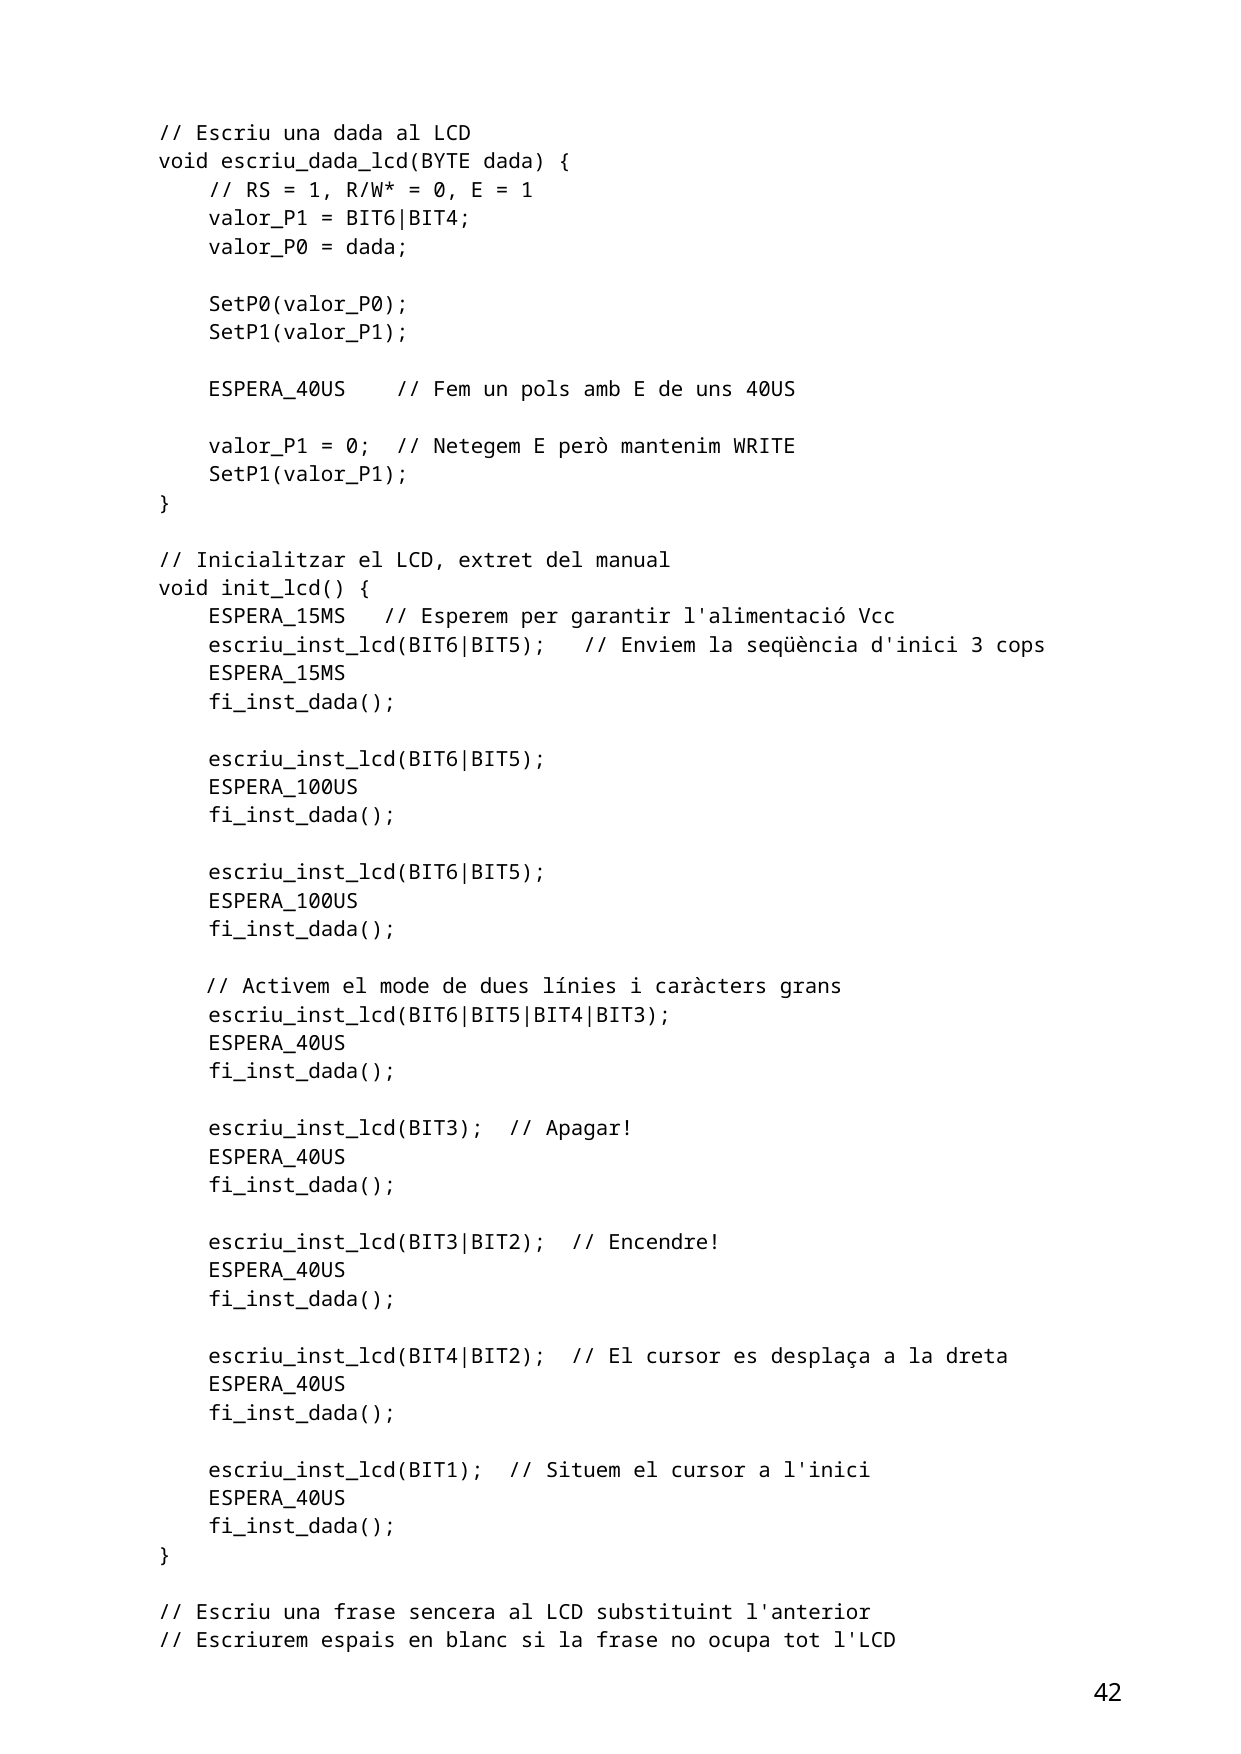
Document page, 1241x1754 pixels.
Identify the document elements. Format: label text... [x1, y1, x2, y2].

text SetP1(valor_P1); [118, 459, 1122, 488]
text ESPERA_40US [118, 1256, 1122, 1284]
text ESPERA_40US // Fem un pols amb E de uns 40US [118, 374, 1122, 402]
text SetP0(valor_P0); [118, 289, 1122, 317]
text // Inicialitzar el LCD, extret del manual [118, 545, 1122, 573]
text valor_P0 = dada; [118, 232, 1122, 260]
text ESPERA_100US [118, 772, 1122, 801]
text escriu_inst_lcd(BIT4|BIT2); // El cursor es desplaça a la dreta [118, 1341, 1122, 1369]
text escriu_inst_lcd(BIT3); // Apagar! [118, 1113, 1122, 1142]
text SetP1(valor_P1); [118, 317, 1122, 346]
text // Escriurem espais en blanc si la frase no ocupa tot l'LCD [118, 1625, 1122, 1654]
text ESPERA_40US [118, 1483, 1122, 1512]
text fi_inst_dada(); [118, 1284, 1122, 1312]
text escriu_inst_lcd(BIT6|BIT5); // Enviem la seqüència d'inici 3 cops [118, 630, 1122, 658]
text void init_lcd() { [118, 573, 1122, 602]
text fi_inst_dada(); [118, 687, 1122, 715]
text escriu_inst_lcd(BIT6|BIT5); [118, 744, 1122, 772]
text fi_inst_dada(); [118, 1398, 1122, 1426]
text void escriu_dada_lcd(BYTE dada) { [118, 147, 1122, 175]
text valor_P1 = 0; // Netegem E però mantenim WRITE [118, 431, 1122, 459]
text escriu_inst_lcd(BIT6|BIT5|BIT4|BIT3); [118, 1000, 1122, 1028]
text // RS = 1, R/W* = 0, E = 1 [118, 175, 1122, 203]
text fi_inst_dada(); [118, 1512, 1122, 1540]
text ESPERA_15MS [118, 658, 1122, 687]
text ESPERA_40US [118, 1369, 1122, 1398]
text ESPERA_40US [118, 1028, 1122, 1057]
text fi_inst_dada(); [118, 801, 1122, 829]
text escriu_inst_lcd(BIT3|BIT2); // Encendre! [118, 1227, 1122, 1256]
text fi_inst_dada(); [118, 914, 1122, 943]
text ESPERA_100US [118, 886, 1122, 914]
text escriu_inst_lcd(BIT6|BIT5); [118, 857, 1122, 886]
text fi_inst_dada(); [118, 1057, 1122, 1085]
text fi_inst_dada(); [118, 1170, 1122, 1199]
text } [118, 1540, 1122, 1568]
text escriu_inst_lcd(BIT1); // Situem el cursor a l'inici [118, 1455, 1122, 1483]
text // Escriu una frase sencera al LCD substituint l'anterior [118, 1597, 1122, 1625]
text ESPERA_15MS // Esperem per garantir l'alimentació Vcc [118, 602, 1122, 630]
text } [118, 488, 1122, 516]
text valor_P1 = BIT6|BIT4; [118, 203, 1122, 232]
text // Activem el mode de dues línies i caràcters grans [118, 971, 1122, 1000]
text ESPERA_40US [118, 1142, 1122, 1170]
text // Escriu una dada al LCD [118, 118, 1122, 147]
